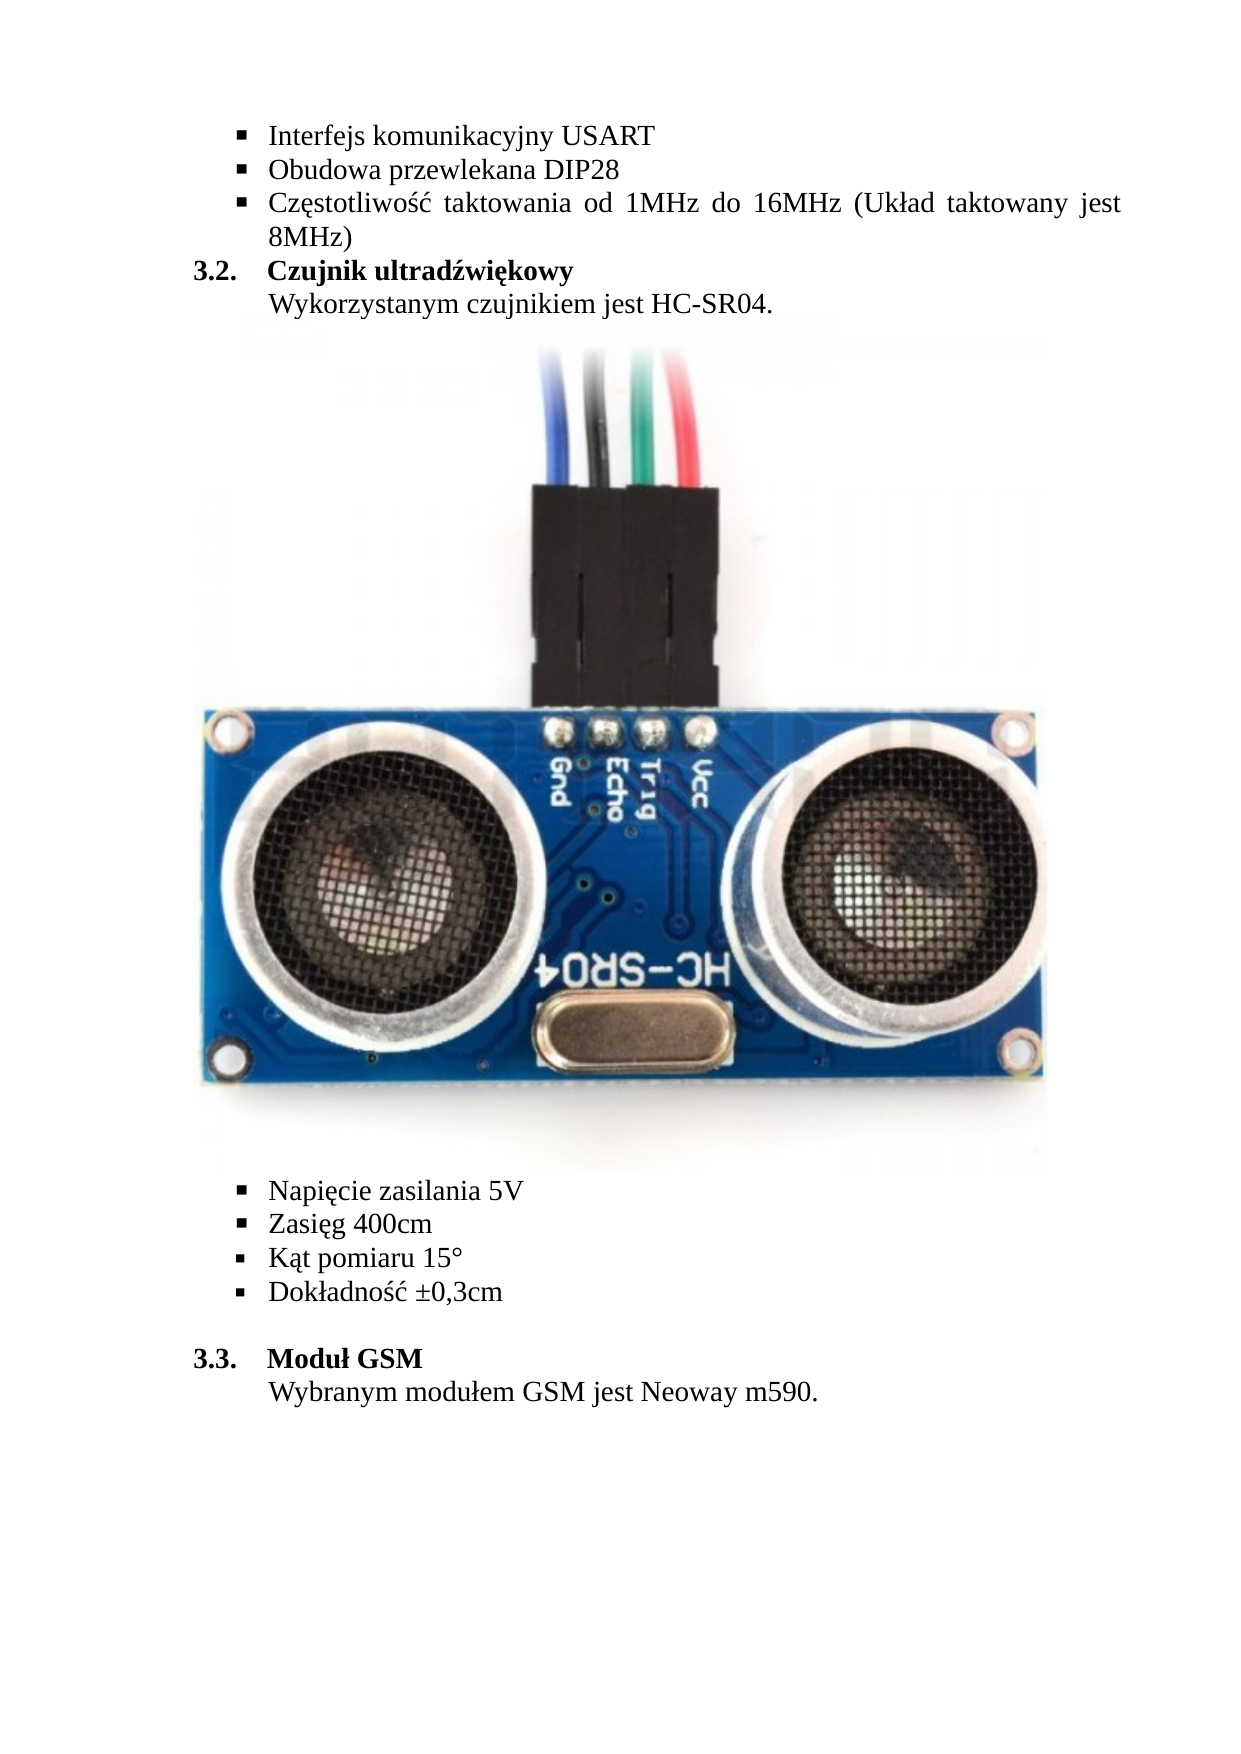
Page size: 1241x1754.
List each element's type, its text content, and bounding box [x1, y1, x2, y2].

list Kąt pomiaru 15° [231, 1240, 1122, 1274]
list Obudowa przewlekana DIP28 [231, 152, 1122, 185]
list Zasięg 400cm [231, 1206, 1122, 1240]
list Czujnik ultradźwiękowy [193, 253, 1122, 286]
list Moduł GSM [193, 1341, 1122, 1374]
list Częstotliwość taktowania od 1MHz do 16MHz (Układ taktowany jest 8MHz) [231, 185, 1122, 253]
list Interfejs komunikacyjny USART [231, 118, 1122, 152]
list Napięcie zasilania 5V [231, 320, 1122, 1206]
list Wykorzystanym czujnikiem jest HC-SR04. [231, 286, 1122, 320]
picture [192, 319, 1048, 1173]
list Wybranym modułem GSM jest Neoway m590. [231, 1374, 1122, 1408]
list Dokładność ±0,3cm [231, 1274, 1122, 1307]
